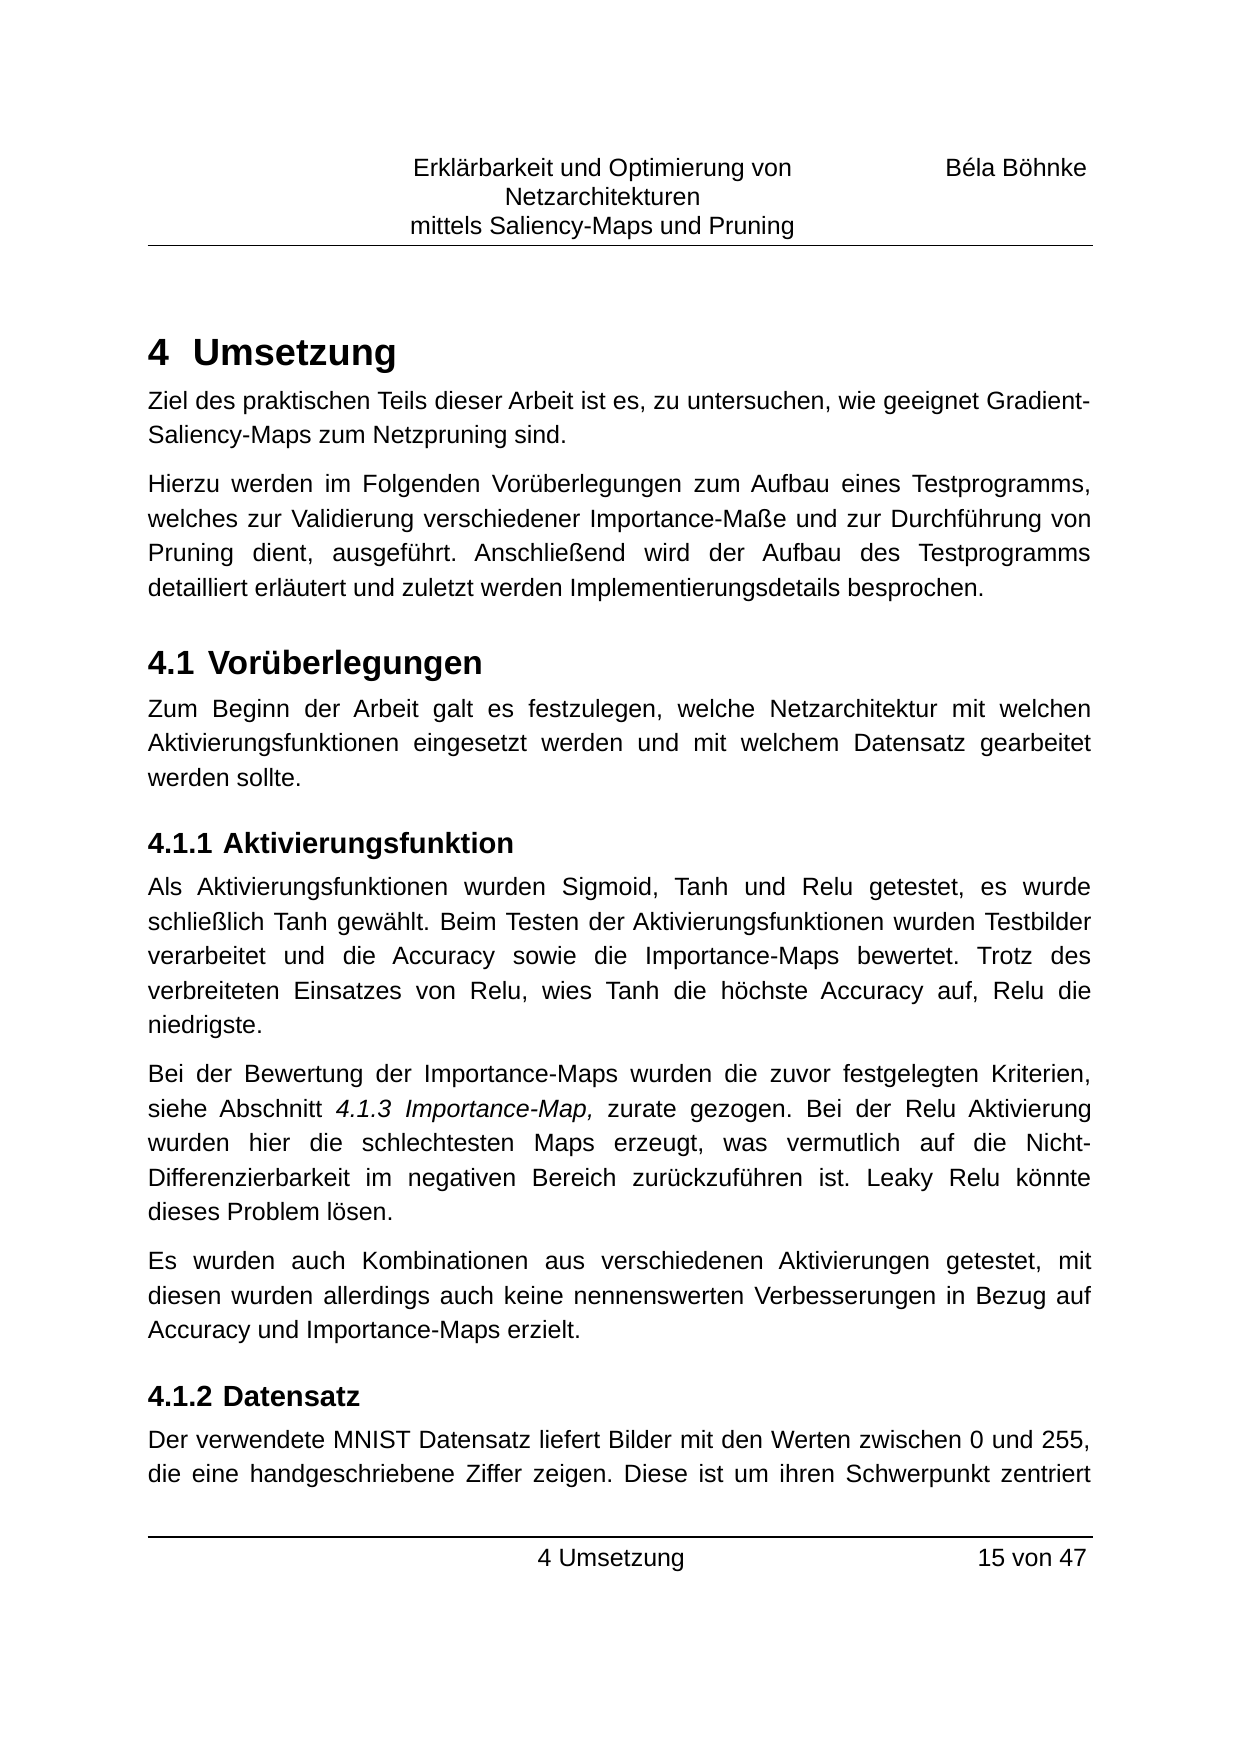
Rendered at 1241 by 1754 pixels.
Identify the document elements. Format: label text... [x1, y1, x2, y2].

text Bei der Bewertung der Importance-Maps wurden die zuvor festgelegten Kriterien, siehe Abschnitt 4.1.3 Importance-Map, zurate gezogen. Bei der Relu Aktivierung wurden hier die schlechtesten Maps erzeugt, was vermutlich auf die Nicht-Differenzierbarkeit im negativen Bereich zurückzuführen ist. Leaky Relu könnte dieses Problem lösen. [148, 1059, 1093, 1226]
text Als Aktivierungsfunktionen wurden Sigmoid, Tanh und Relu getestet, es wurde schließlich Tanh gewählt. Beim Testen der Aktivierungsfunktionen wurden Testbilder verarbeitet und die Accuracy sowie die Importance-Maps bewertet. Trotz des verbreiteten Einsatzes von Relu, wies Tanh die höchste Accuracy auf, Relu die niedrigste. [148, 872, 1093, 1039]
subtitle Vorüberlegungen [148, 643, 1093, 681]
text Hierzu werden im Folgenden Vorüberlegungen zum Aufbau eines Testprogramms, welches zur Validierung verschiedener Importance-Maße und zur Durchführung von Pruning dient, ausgeführt. Anschließend wird der Aufbau des Testprogramms detailliert erläutert und zuletzt werden Implementierungsdetails besprochen. [148, 469, 1093, 601]
text Zum Beginn der Arbeit galt es festzulegen, welche Netzarchitektur mit welchen Aktivierungsfunktionen eingesetzt werden und mit welchem Datensatz gearbeitet werden sollte. [148, 694, 1093, 791]
text Der verwendete MNIST Datensatz liefert Bilder mit den Werten zwischen 0 und 255, die eine handgeschriebene Ziffer zeigen. Diese ist um ihren Schwerpunkt zentriert [148, 1425, 1093, 1488]
subtitle Umsetzung [148, 329, 1093, 373]
text Es wurden auch Kombinationen aus verschiedenen Aktivierungen getestet, mit diesen wurden allerdings auch keine nennenswerten Verbesserungen in Bezug auf Accuracy und Importance-Maps erzielt. [148, 1246, 1093, 1344]
text Ziel des praktischen Teils dieser Arbeit ist es, zu untersuchen, wie geeignet Gradient-Saliency-Maps zum Netzpruning sind. [148, 386, 1093, 449]
subtitle Datensatz [148, 1379, 1093, 1412]
subtitle Aktivierungsfunktion [148, 826, 1093, 860]
